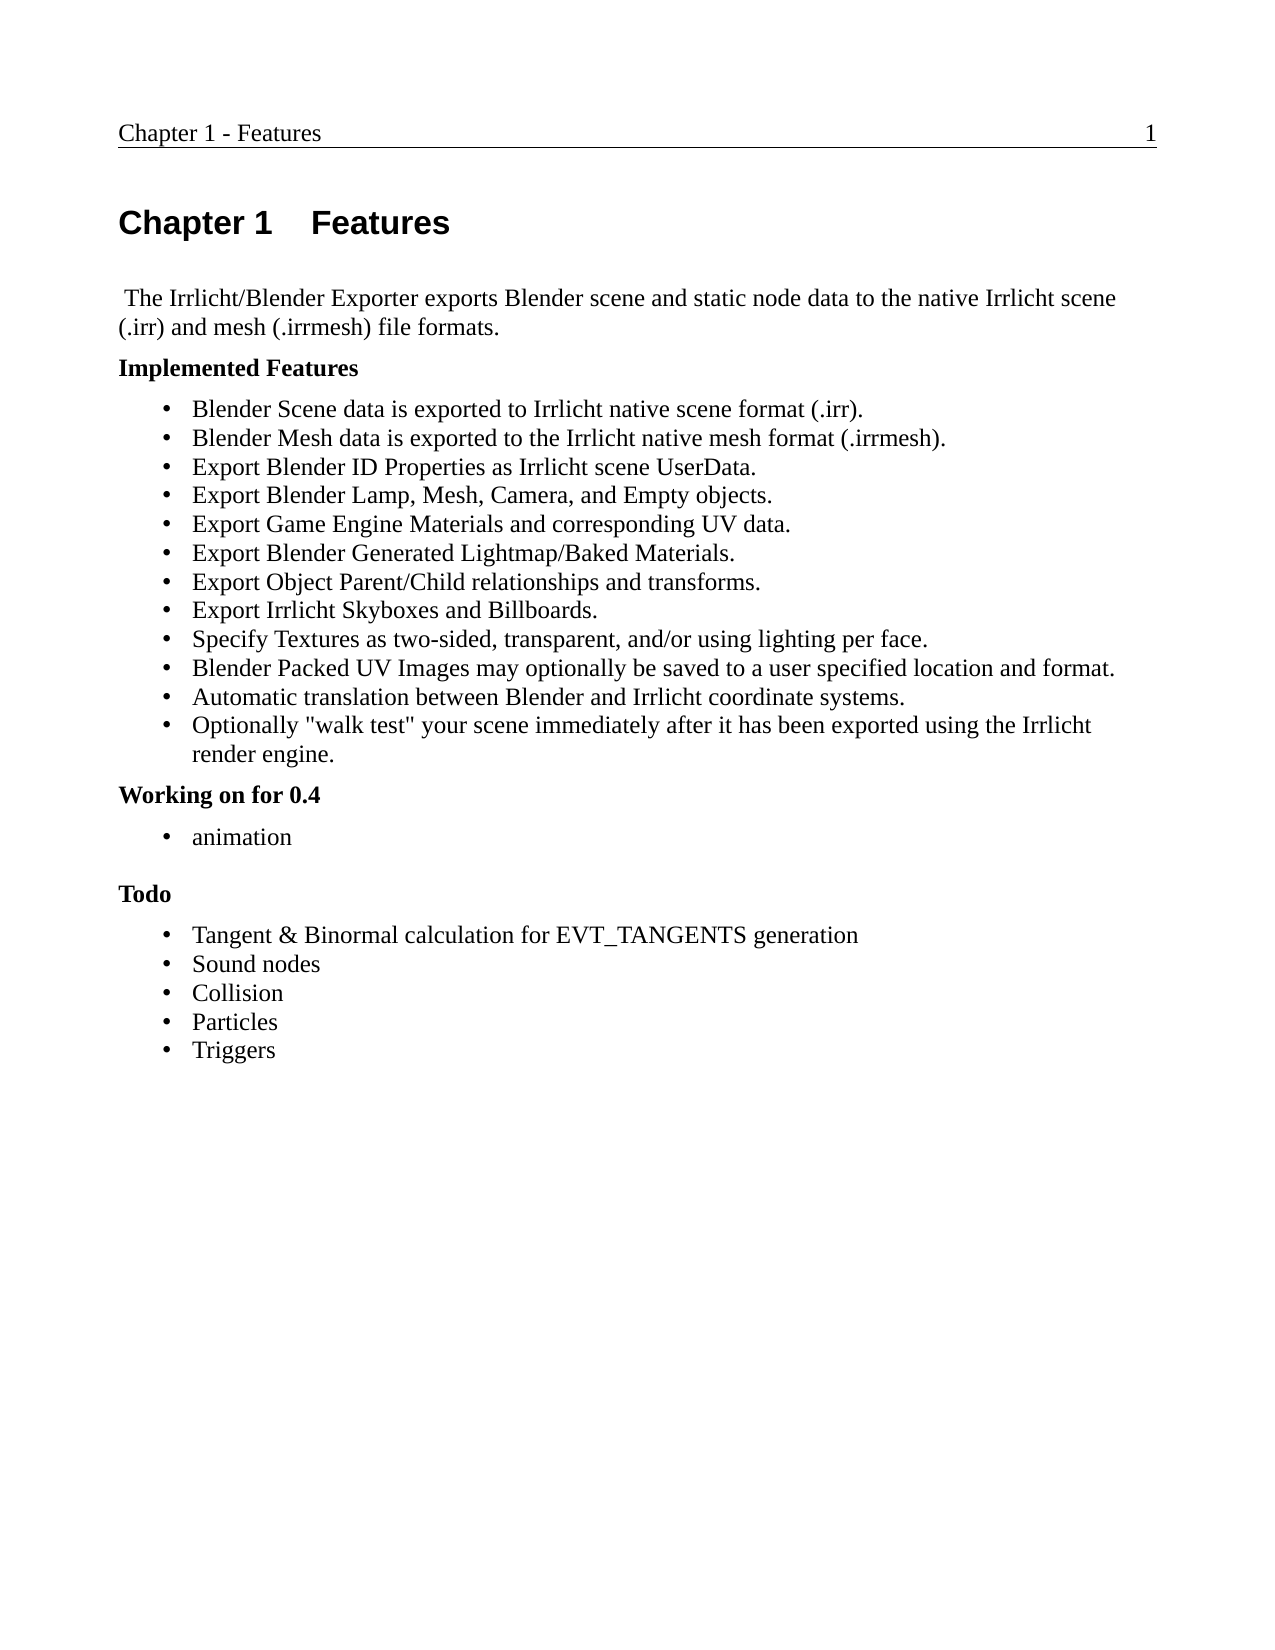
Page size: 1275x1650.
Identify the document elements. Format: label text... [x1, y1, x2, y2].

list Automatic translation between Blender and Irrlicht coordinate systems. [162, 682, 1157, 711]
list Tangent & Binormal calculation for EVT_TANGENTS generation [162, 921, 1157, 949]
list Triggers [162, 1036, 1157, 1064]
list Blender Packed UV Images may optionally be saved to a user specified location and format. [162, 653, 1157, 682]
list Export Blender Lamp, Mesh, Camera, and Empty objects. [162, 481, 1157, 509]
list Sound nodes [162, 949, 1157, 978]
list Blender Scene data is exported to Irrlicht native scene format (.irr). [162, 394, 1157, 423]
list Optionally "walk test" your scene immediately after it has been exported using the Irrlicht render engine. [162, 711, 1157, 768]
list Collision [162, 978, 1157, 1007]
text Implemented Features [118, 353, 1157, 382]
list Export Blender Generated Lightmap/Baked Materials. [162, 538, 1157, 567]
subtitle Features [118, 203, 1157, 242]
list Export Game Engine Materials and corresponding UV data. [162, 509, 1157, 538]
list Blender Mesh data is exported to the Irrlicht native mesh format (.irrmesh). [162, 423, 1157, 452]
list Particles [162, 1007, 1157, 1036]
list Export Object Parent/Child relationships and transforms. [162, 567, 1157, 596]
list Export Blender ID Properties as Irrlicht scene UserData. [162, 452, 1157, 481]
text The Irrlicht/Blender Exporter exports Blender scene and static node data to the native Irrlicht scene (.irr) and mesh (.irrmesh) file formats. [118, 283, 1157, 341]
list animation [162, 822, 1157, 851]
list Export Irrlicht Skyboxes and Billboards. [162, 596, 1157, 624]
list Specify Textures as two-sided, transparent, and/or using lighting per face. [162, 624, 1157, 653]
text Working on for 0.4 [118, 781, 1157, 809]
text Todo [118, 879, 1157, 908]
